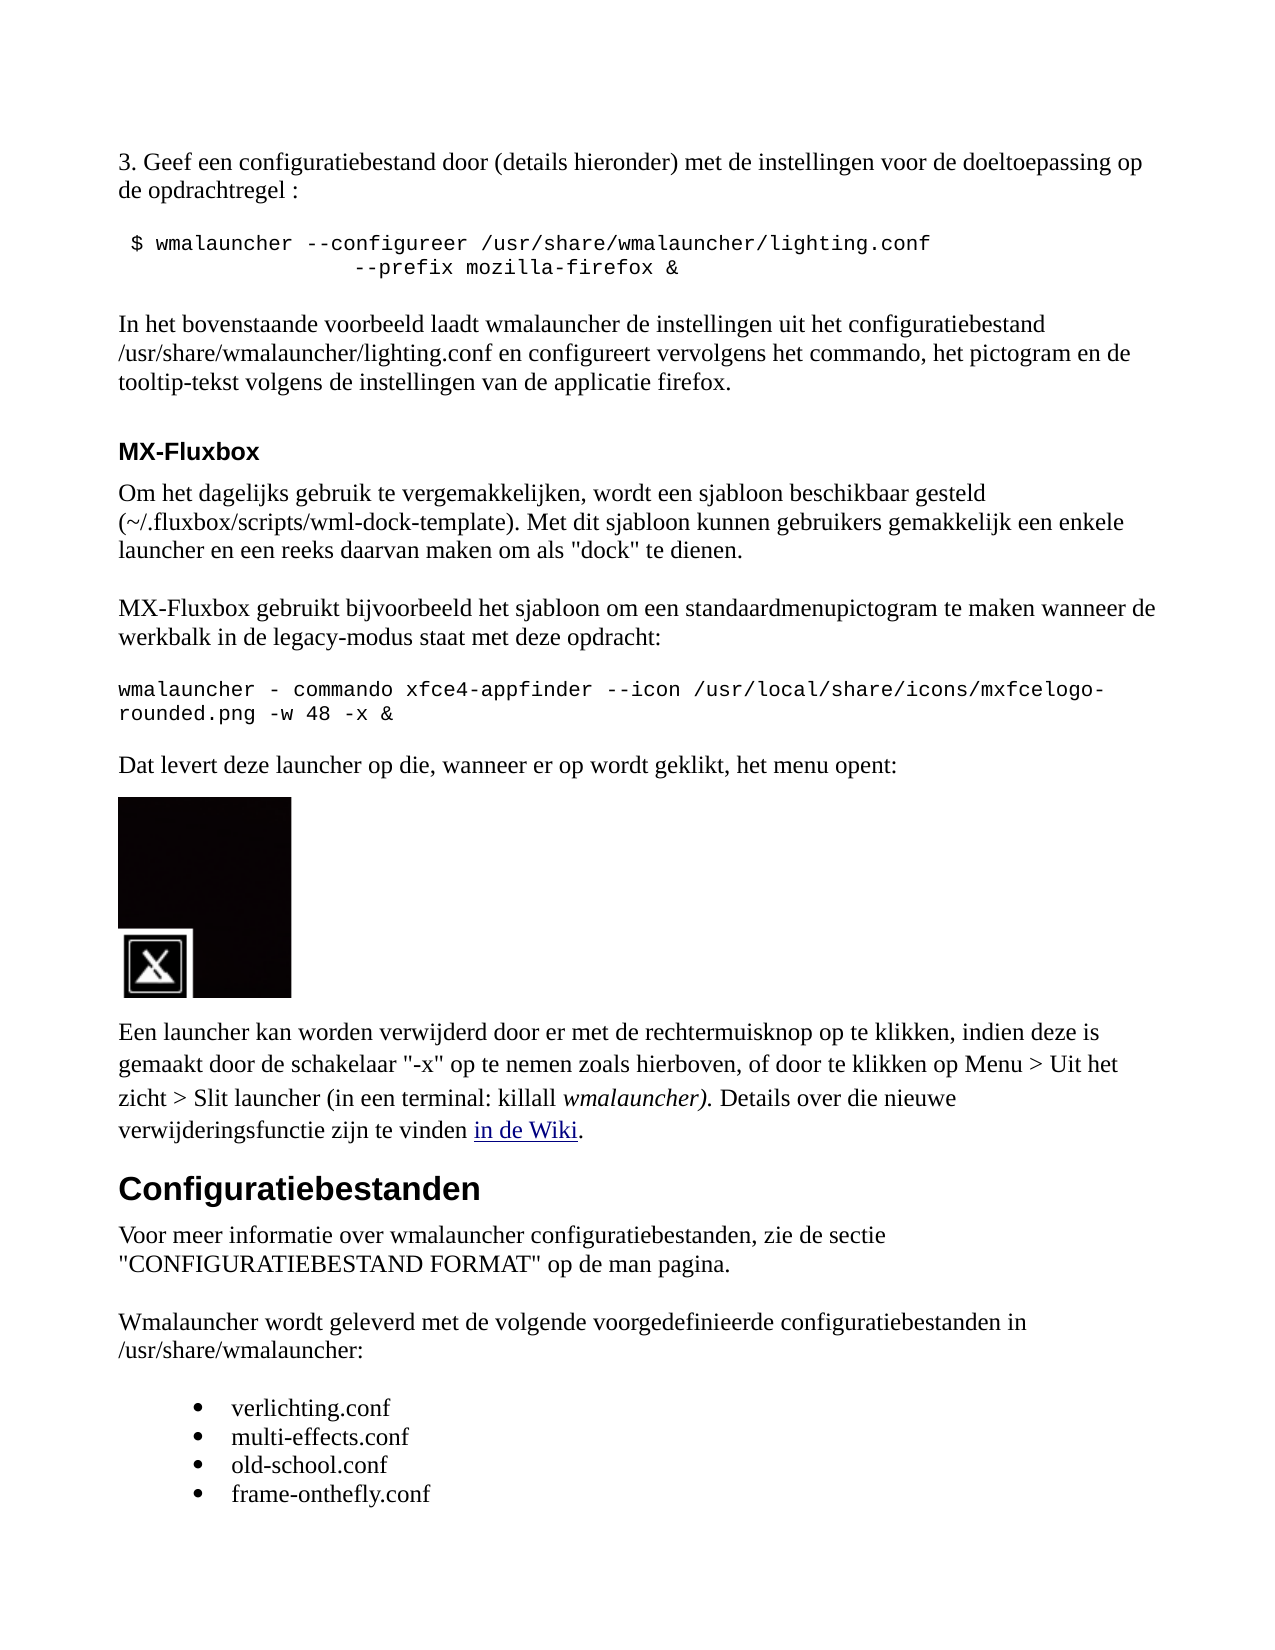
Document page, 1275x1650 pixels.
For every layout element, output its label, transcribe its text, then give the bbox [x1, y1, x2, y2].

text MX-Fluxbox gebruikt bijvoorbeeld het sjabloon om een standaardmenupictogram te maken wanneer de werkbalk in de legacy-modus staat met deze opdracht: [118, 593, 1157, 650]
text Wmalauncher wordt geleverd met de volgende voorgedefinieerde configuratiebestanden in /usr/share/wmalauncher: [118, 1307, 1157, 1364]
text Voor meer informatie over wmalauncher configuratiebestanden, zie de sectie "CONFIGURATIEBESTAND FORMAT" op de man pagina. [118, 1220, 1157, 1278]
list frame-onthefly.conf [194, 1479, 1157, 1508]
list multi-effects.conf [194, 1422, 1157, 1450]
list verlichting.conf [194, 1393, 1157, 1422]
list old-school.conf [194, 1450, 1157, 1479]
text In het bovenstaande voorbeeld laadt wmalauncher de instellingen uit het configuratiebestand /usr/share/wmalauncher/lighting.conf en configureert vervolgens het commando, het pictogram en de tooltip-tekst volgens de instellingen van de applicatie firefox. [118, 309, 1157, 395]
text 3. Geef een configuratiebestand door (details hieronder) met de instellingen voor de doeltoepassing op de opdrachtregel : [118, 147, 1157, 204]
text $ wmalauncher --configureer /usr/share/wmalauncher/lighting.conf [118, 233, 1157, 257]
picture [118, 797, 292, 998]
text --prefix mozilla-firefox & [118, 257, 1157, 280]
text wmalauncher - commando xfce4-appfinder --icon /usr/local/share/icons/mxfcelogo-rounded.png -w 48 -x & [118, 679, 1157, 726]
text Een launcher kan worden verwijderd door er met de rechtermuisknop op te klikken, indien deze is gemaakt door de schakelaar "-x" op te nemen zoals hierboven, of door te klikken op Menu > Uit het zicht > Slit launcher (in een terminal: killall wmalauncher). Details over die nieuwe verwijderingsfunctie zijn te vinden in de Wiki. [118, 1017, 1157, 1144]
text Dat levert deze launcher op die, wanneer er op wordt geklikt, het menu opent: [118, 750, 1157, 779]
subtitle Configuratiebestanden [118, 1169, 1157, 1208]
subtitle MX-Fluxbox [118, 437, 1157, 465]
text Om het dagelijks gebruik te vergemakkelijken, wordt een sjabloon beschikbaar gesteld (~/.fluxbox/scripts/wml-dock-template). Met dit sjabloon kunnen gebruikers gemakkelijk een enkele launcher en een reeks daarvan maken om als "dock" te dienen. [118, 478, 1157, 564]
